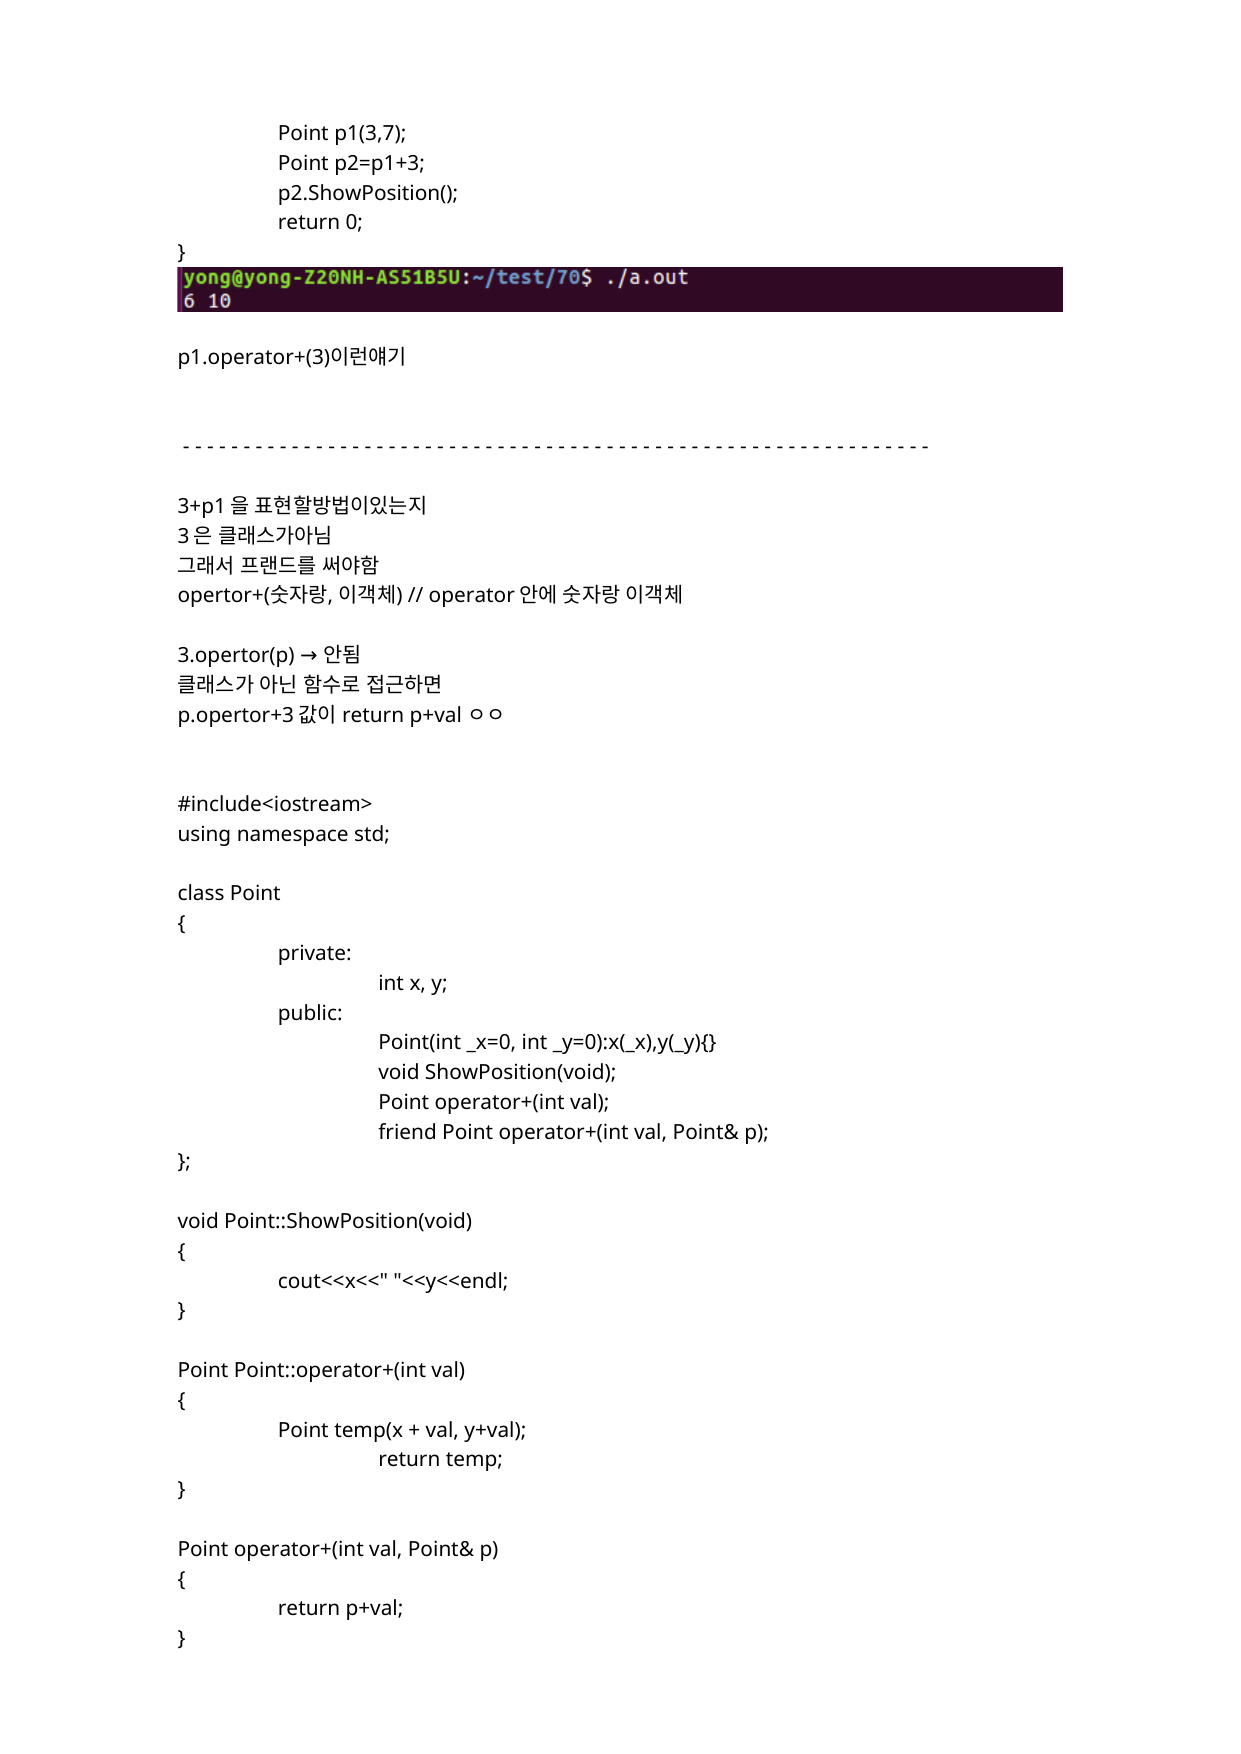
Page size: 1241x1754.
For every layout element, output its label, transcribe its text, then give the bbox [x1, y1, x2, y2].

text void Point::ShowPosition(void) [177, 1206, 1063, 1235]
text private: [177, 938, 1063, 967]
text Point p2=p1+3; [177, 148, 1063, 176]
text Point p1(3,7); [177, 118, 1063, 147]
text } [177, 1474, 1063, 1503]
text Point(int _x=0, int _y=0):x(_x),y(_y){} [177, 1027, 1063, 1056]
text Point operator+(int val); [177, 1087, 1063, 1116]
text Point Point::operator+(int val) [177, 1355, 1063, 1384]
text 그래서 프랜드를 써야함 [177, 551, 1063, 579]
text public: [177, 998, 1063, 1026]
text } [177, 237, 1063, 266]
text int x, y; [177, 968, 1063, 996]
text class Point [177, 878, 1063, 907]
text opertor+(숫자랑, 이객체) // operator안에 숫자랑 이객체 [177, 581, 1063, 609]
text friend Point operator+(int val, Point& p); [177, 1117, 1063, 1145]
text using namespace std; [177, 819, 1063, 847]
text p2.ShowPosition(); [177, 178, 1063, 206]
text p1.operator+(3)이런얘기 [177, 342, 1063, 371]
text 3은 클래스가아님 [177, 521, 1063, 549]
text Point temp(x + val, y+val); [177, 1415, 1063, 1443]
text { [177, 1385, 1063, 1413]
text Point operator+(int val, Point& p) [177, 1534, 1063, 1562]
text cout<<x<<" "<<y<<endl; [177, 1266, 1063, 1294]
text - - - - - - - - - - - - - - - - - - - - - - - - - - - - - - - - - - - - - - - - - - - - - - - - - - - - - - - - - - - - - - [177, 432, 1063, 460]
text } [177, 1296, 1063, 1324]
text }; [177, 1147, 1063, 1175]
text { [177, 1236, 1063, 1264]
text 3.opertor(p) → 안됨 [177, 640, 1063, 669]
text void ShowPosition(void); [177, 1057, 1063, 1086]
text { [177, 908, 1063, 937]
text { [177, 1564, 1063, 1592]
picture [177, 267, 1063, 312]
text return 0; [177, 207, 1063, 236]
text } [177, 1623, 1063, 1652]
text 3+p1을 표현할방법이있는지 [177, 491, 1063, 520]
text #include<iostream> [177, 789, 1063, 818]
text return p+val; [177, 1593, 1063, 1622]
text 클래스가 아닌 함수로 접근하면 [177, 670, 1063, 698]
text return temp; [177, 1444, 1063, 1473]
text p.opertor+3값이 return p+val ㅇㅇ [177, 700, 1063, 728]
